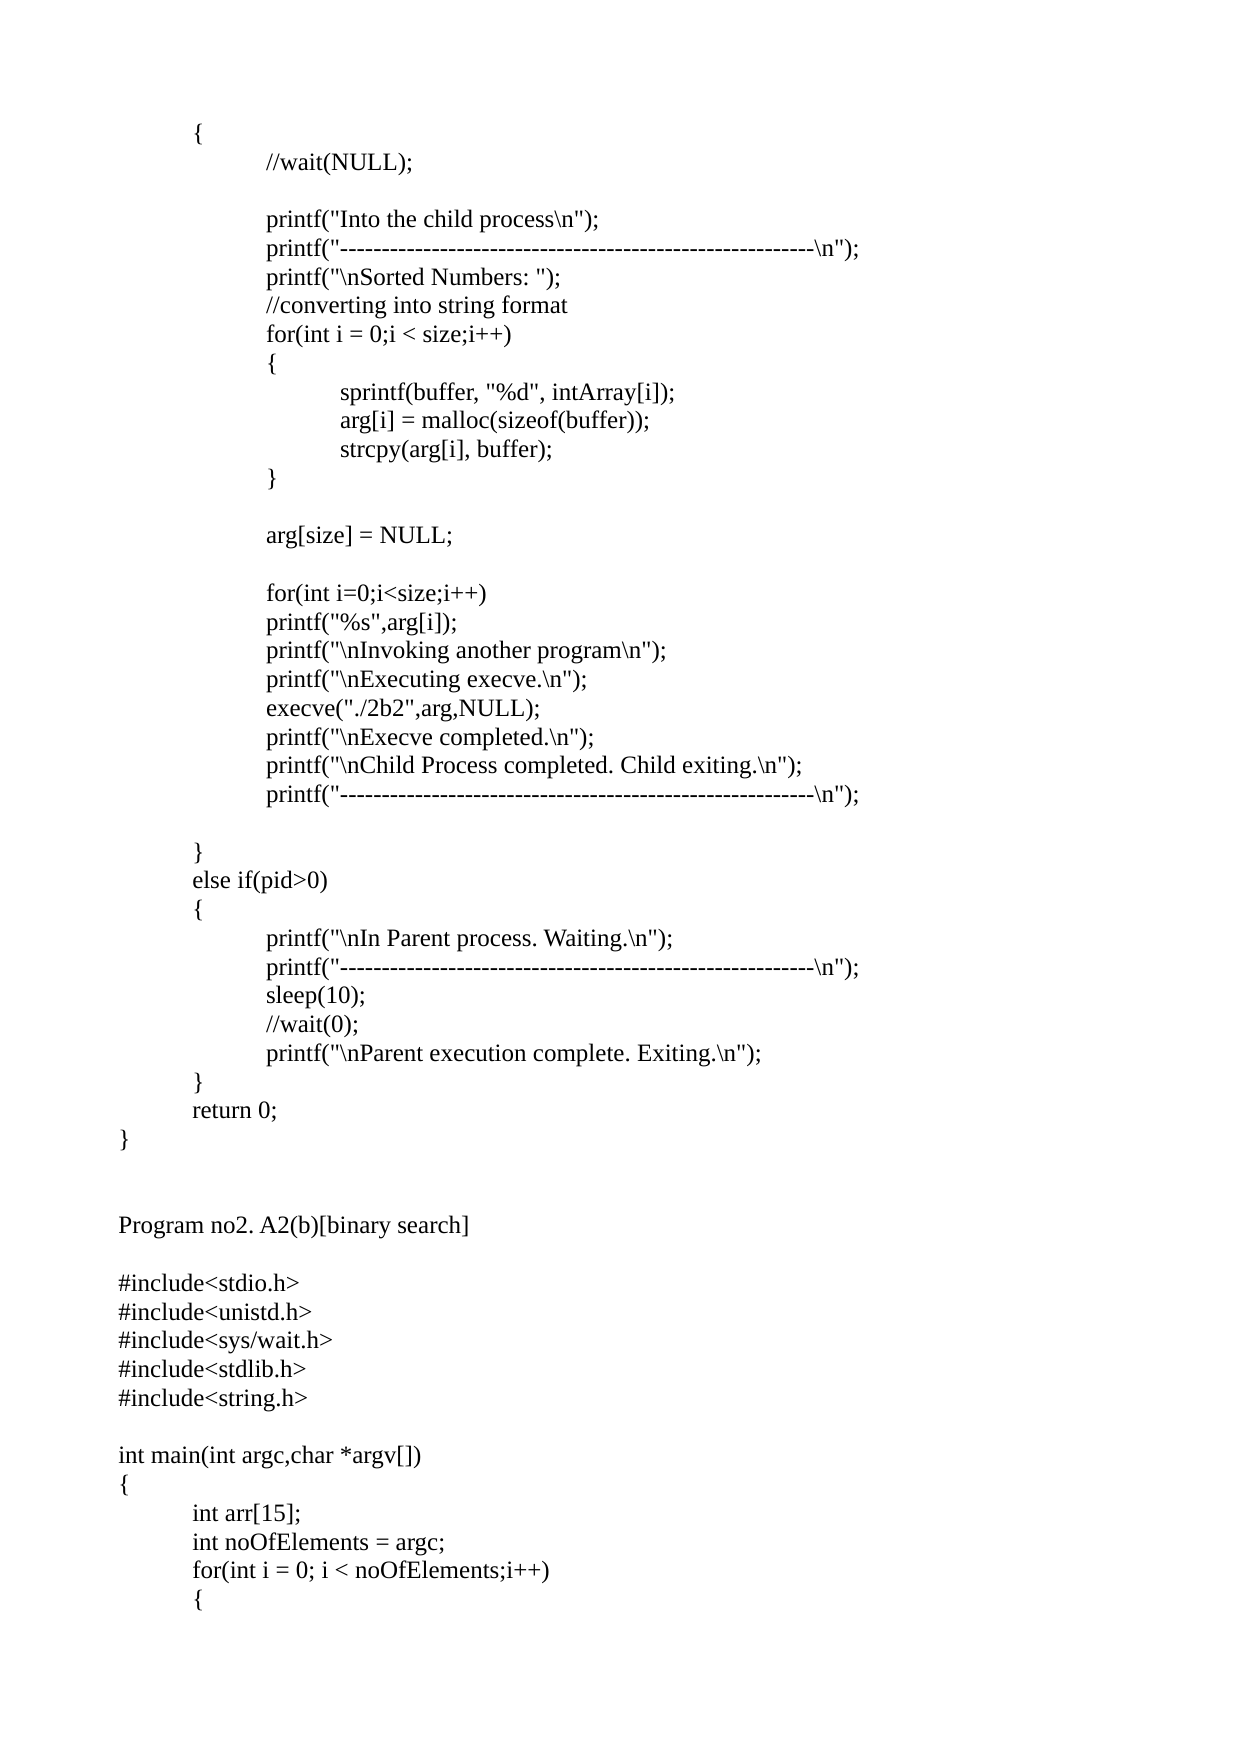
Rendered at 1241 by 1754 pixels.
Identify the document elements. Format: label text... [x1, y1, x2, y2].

text //converting into string format [118, 291, 1122, 319]
text sleep(10); [118, 981, 1122, 1009]
text int noOfElements = argc; [118, 1527, 1122, 1556]
text int main(int argc,char *argv[]) [118, 1441, 1122, 1469]
text for(int i=0;i<size;i++) [118, 578, 1122, 607]
text printf("\nSorted Numbers: "); [118, 262, 1122, 291]
text for(int i = 0; i < noOfElements;i++) [118, 1556, 1122, 1584]
text printf("---------------------------------------------------------\n"); [118, 952, 1122, 981]
text { [118, 118, 1122, 147]
text return 0; [118, 1096, 1122, 1124]
text execve("./2b2",arg,NULL); [118, 693, 1122, 722]
text printf("Into the child process\n"); [118, 204, 1122, 233]
text printf("\nInvoking another program\n"); [118, 636, 1122, 664]
text #include<string.h> [118, 1383, 1122, 1412]
text strcpy(arg[i], buffer); [118, 434, 1122, 463]
text #include<unistd.h> [118, 1297, 1122, 1326]
text else if(pid>0) [118, 866, 1122, 894]
text for(int i = 0;i < size;i++) [118, 319, 1122, 348]
text sprintf(buffer, "%d", intArray[i]); [118, 377, 1122, 406]
text #include<stdio.h> [118, 1268, 1122, 1297]
text printf("\nExecuting execve.\n"); [118, 664, 1122, 693]
text { [118, 1584, 1122, 1613]
text } [118, 463, 1122, 492]
text } [118, 1067, 1122, 1096]
text //wait(0); [118, 1009, 1122, 1038]
text printf("---------------------------------------------------------\n"); [118, 233, 1122, 262]
text printf("\nParent execution complete. Exiting.\n"); [118, 1038, 1122, 1067]
text arg[size] = NULL; [118, 521, 1122, 549]
text //wait(NULL); [118, 147, 1122, 176]
text int arr[15]; [118, 1498, 1122, 1527]
text printf("%s",arg[i]); [118, 607, 1122, 636]
text } [118, 837, 1122, 866]
text Program no2. A2(b)[binary search] [118, 1211, 1122, 1239]
text arg[i] = malloc(sizeof(buffer)); [118, 406, 1122, 434]
text { [118, 348, 1122, 377]
text } [118, 1124, 1122, 1153]
text printf("---------------------------------------------------------\n"); [118, 779, 1122, 808]
text #include<sys/wait.h> [118, 1326, 1122, 1354]
text printf("\nIn Parent process. Waiting.\n"); [118, 923, 1122, 952]
text printf("\nChild Process completed. Child exiting.\n"); [118, 751, 1122, 779]
text { [118, 894, 1122, 923]
text printf("\nExecve completed.\n"); [118, 722, 1122, 751]
text #include<stdlib.h> [118, 1354, 1122, 1383]
text { [118, 1469, 1122, 1498]
